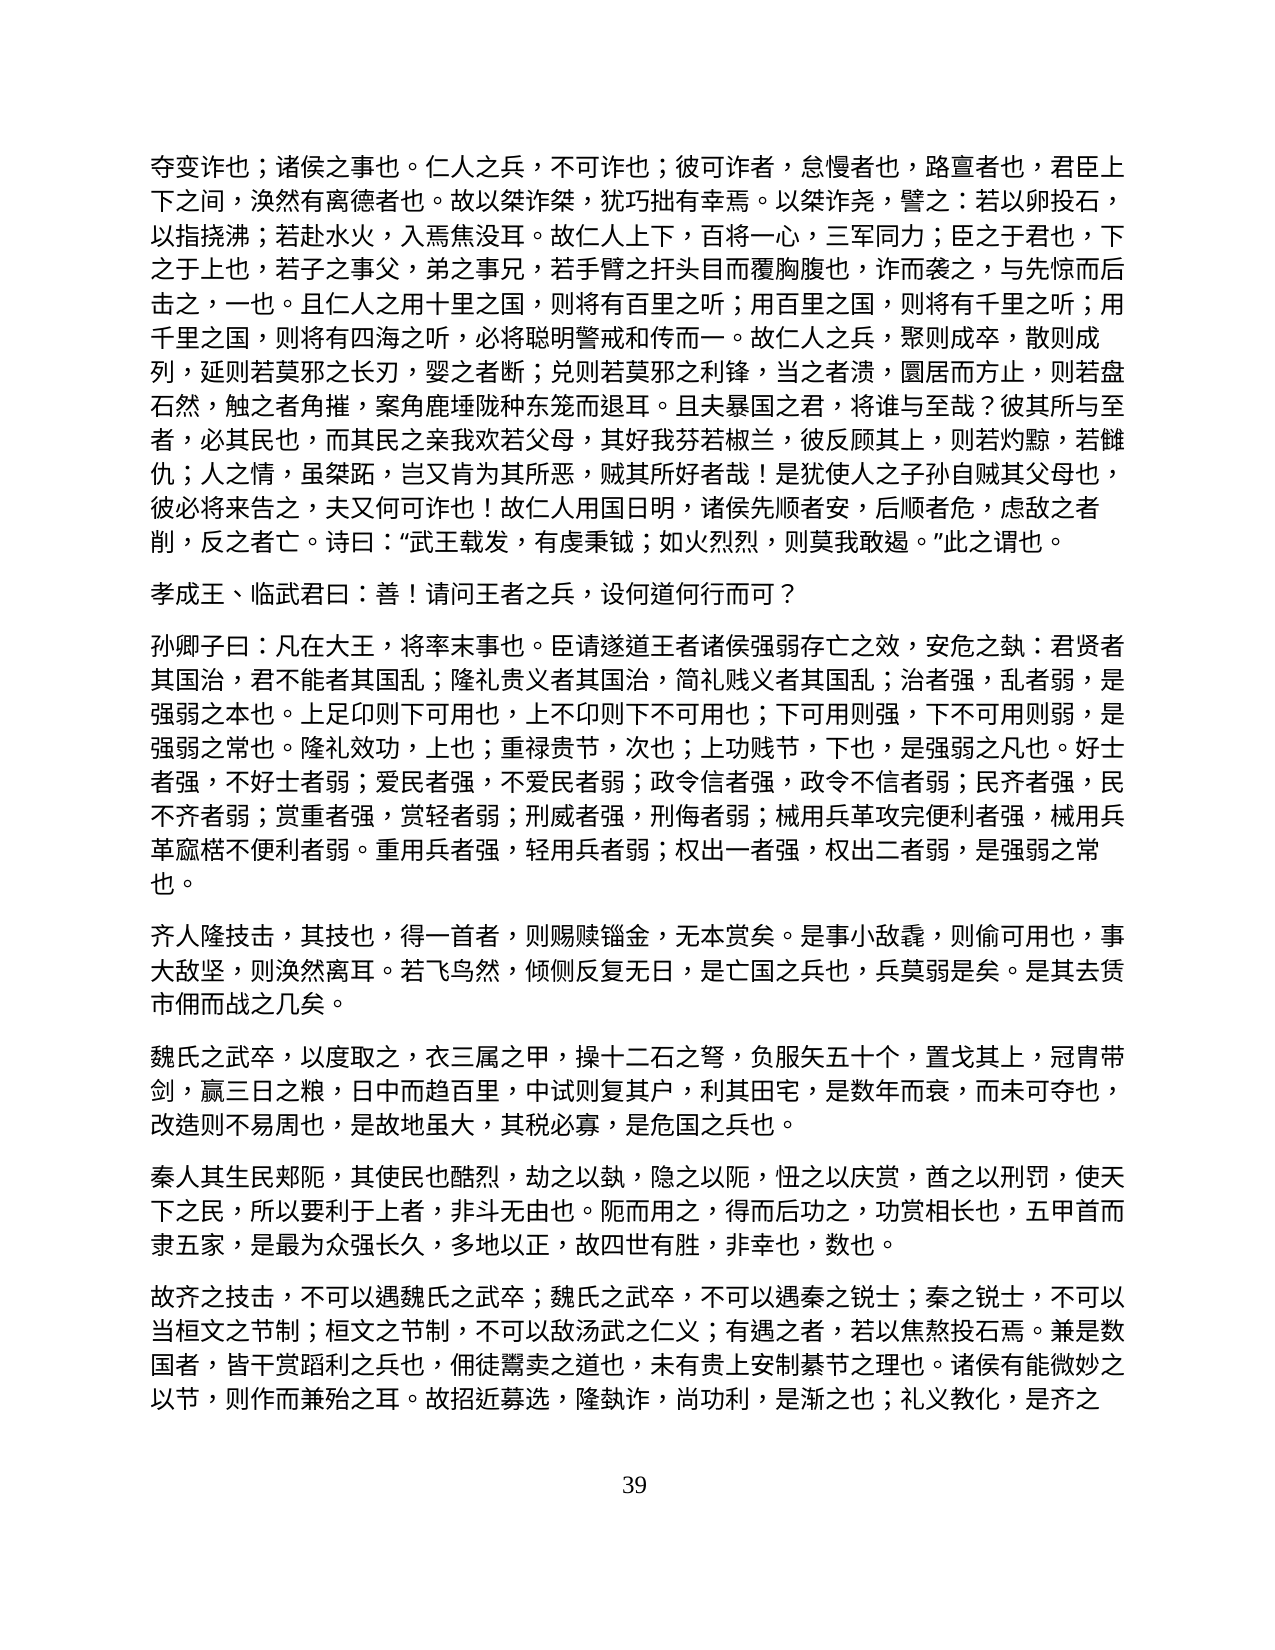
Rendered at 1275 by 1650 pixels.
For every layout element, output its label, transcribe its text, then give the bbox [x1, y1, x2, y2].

text 故齐之技击，不可以遇魏氏之武卒；魏氏之武卒，不可以遇秦之锐士；秦之锐士，不可以当桓文之节制；桓文之节制，不可以敌汤武之仁义；有遇之者，若以焦熬投石焉。兼是数国者，皆干赏蹈利之兵也，佣徒鬻卖之道也，未有贵上安制綦节之理也。诸侯有能微妙之以节，则作而兼殆之耳。故招近募选，隆埶诈，尚功利，是渐之也；礼义教化，是齐之 [150, 1279, 1125, 1416]
text 孝成王、临武君曰：善！请问王者之兵，设何道何行而可？ [150, 577, 1125, 611]
text 孙卿子曰：凡在大王，将率末事也。臣请遂道王者诸侯强弱存亡之效，安危之埶：君贤者其国治，君不能者其国乱；隆礼贵义者其国治，简礼贱义者其国乱；治者强，乱者弱，是强弱之本也。上足卬则下可用也，上不卬则下不可用也；下可用则强，下不可用则弱，是强弱之常也。隆礼效功，上也；重禄贵节，次也；上功贱节，下也，是强弱之凡也。好士者强，不好士者弱；爱民者强，不爱民者弱；政令信者强，政令不信者弱；民齐者强，民不齐者弱；赏重者强，赏轻者弱；刑威者强，刑侮者弱；械用兵革攻完便利者强，械用兵革窳楛不便利者弱。重用兵者强，轻用兵者弱；权出一者强，权出二者弱，是强弱之常也。 [150, 629, 1125, 901]
text 齐人隆技击，其技也，得一首者，则赐赎锱金，无本赏矣。是事小敌毳，则偷可用也，事大敌坚，则涣然离耳。若飞鸟然，倾侧反复无日，是亡国之兵也，兵莫弱是矣。是其去赁市佣而战之几矣。 [150, 919, 1125, 1021]
text 魏氏之武卒，以度取之，衣三属之甲，操十二石之弩，负服矢五十个，置戈其上，冠胄带剑，赢三日之粮，日中而趋百里，中试则复其户，利其田宅，是数年而衰，而未可夺也，改造则不易周也，是故地虽大，其税必寡，是危国之兵也。 [150, 1039, 1125, 1141]
text 秦人其生民郏阨，其使民也酷烈，劫之以埶，隐之以阨，忸之以庆赏，酋之以刑罚，使天下之民，所以要利于上者，非斗无由也。阨而用之，得而后功之，功赏相长也，五甲首而隶五家，是最为众强长久，多地以正，故四世有胜，非幸也，数也。 [150, 1159, 1125, 1261]
text 夺变诈也；诸侯之事也。仁人之兵，不可诈也；彼可诈者，怠慢者也，路亶者也，君臣上下之间，涣然有离德者也。故以桀诈桀，犹巧拙有幸焉。以桀诈尧，譬之：若以卵投石，以指挠沸；若赴水火，入焉焦没耳。故仁人上下，百将一心，三军同力；臣之于君也，下之于上也，若子之事父，弟之事兄，若手臂之扞头目而覆胸腹也，诈而袭之，与先惊而后击之，一也。且仁人之用十里之国，则将有百里之听；用百里之国，则将有千里之听；用千里之国，则将有四海之听，必将聪明警戒和传而一。故仁人之兵，聚则成卒，散则成列，延则若莫邪之长刃，婴之者断；兑则若莫邪之利锋，当之者溃，圜居而方止，则若盘石然，触之者角摧，案角鹿埵陇种东笼而退耳。且夫暴国之君，将谁与至哉？彼其所与至者，必其民也，而其民之亲我欢若父母，其好我芬若椒兰，彼反顾其上，则若灼黥，若雠仇；人之情，虽桀跖，岂又肯为其所恶，贼其所好者哉！是犹使人之子孙自贼其父母也，彼必将来告之，夫又何可诈也！故仁人用国日明，诸侯先顺者安，后顺者危，虑敌之者削，反之者亡。诗曰：“武王载发，有虔秉钺；如火烈烈，则莫我敢遏。”此之谓也。 [150, 150, 1125, 559]
